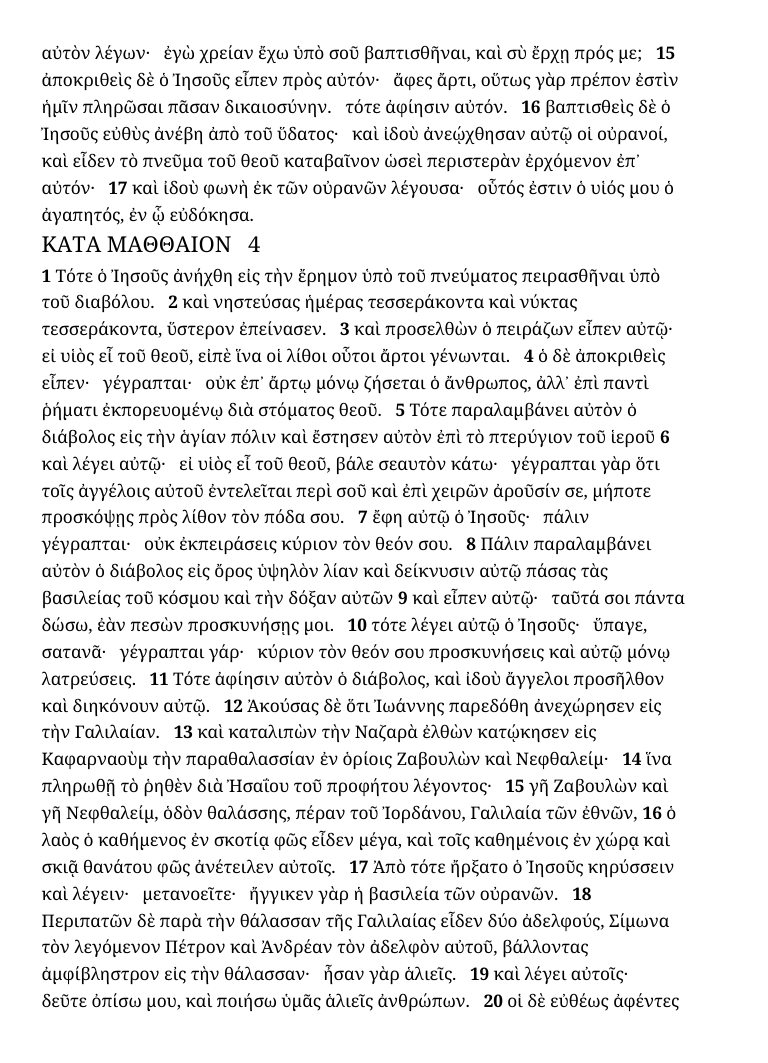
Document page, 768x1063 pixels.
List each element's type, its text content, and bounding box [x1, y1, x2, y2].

text ΚΑΤΑ ΜΑΘΘΑΙΟΝ 4 [41, 229, 685, 259]
text αὐτὸν λέγων· ἐγὼ χρείαν ἔχω ὑπὸ σοῦ βαπτισθῆναι, καὶ σὺ ἔρχῃ πρός με; 15 ἀποκριθεὶς δὲ ὁ Ἰησοῦς εἶπεν πρὸς αὐτόν· ἄφες ἄρτι, οὕτως γὰρ πρέπον ἐστὶν ἡμῖν πληρῶσαι πᾶσαν δικαιοσύνην. τότε ἀφίησιν αὐτόν. 16 βαπτισθεὶς δὲ ὁ Ἰησοῦς εὐθὺς ἀνέβη ἀπὸ τοῦ ὕδατος· καὶ ἰδοὺ ἀνεῴχθησαν αὐτῷ οἱ οὐρανοί, καὶ εἶδεν τὸ πνεῦμα τοῦ θεοῦ καταβαῖνον ὡσεὶ περιστερὰν ἐρχόμενον ἐπ᾽ αὐτόν· 17 καὶ ἰδοὺ φωνὴ ἐκ τῶν οὐρανῶν λέγουσα· οὗτός ἐστιν ὁ υἱός μου ὁ ἀγαπητός, ἐν ᾧ εὐδόκησα. [41, 41, 685, 226]
text 1 Τότε ὁ Ἰησοῦς ἀνήχθη εἰς τὴν ἔρημον ὑπὸ τοῦ πνεύματος πειρασθῆναι ὑπὸ τοῦ διαβόλου. 2 καὶ νηστεύσας ἡμέρας τεσσεράκοντα καὶ νύκτας τεσσεράκοντα, ὕστερον ἐπείνασεν. 3 καὶ προσελθὼν ὁ πειράζων εἶπεν αὐτῷ· εἰ υἱὸς εἶ τοῦ θεοῦ, εἰπὲ ἵνα οἱ λίθοι οὗτοι ἄρτοι γένωνται. 4 ὁ δὲ ἀποκριθεὶς εἶπεν· γέγραπται· οὐκ ἐπ᾽ ἄρτῳ μόνῳ ζήσεται ὁ ἄνθρωπος, ἀλλ᾽ ἐπὶ παντὶ ῥήματι ἐκπορευομένῳ διὰ στόματος θεοῦ. 5 Τότε παραλαμβάνει αὐτὸν ὁ διάβολος εἰς τὴν ἁγίαν πόλιν καὶ ἔστησεν αὐτὸν ἐπὶ τὸ πτερύγιον τοῦ ἱεροῦ 6 καὶ λέγει αὐτῷ· εἰ υἱὸς εἶ τοῦ θεοῦ, βάλε σεαυτὸν κάτω· γέγραπται γὰρ ὅτι τοῖς ἀγγέλοις αὐτοῦ ἐντελεῖται περὶ σοῦ καὶ ἐπὶ χειρῶν ἀροῦσίν σε, μήποτε προσκόψῃς πρὸς λίθον τὸν πόδα σου. 7 ἔφη αὐτῷ ὁ Ἰησοῦς· πάλιν γέγραπται· οὐκ ἐκπειράσεις κύριον τὸν θεόν σου. 8 Πάλιν παραλαμβάνει αὐτὸν ὁ διάβολος εἰς ὄρος ὑψηλὸν λίαν καὶ δείκνυσιν αὐτῷ πάσας τὰς βασιλείας τοῦ κόσμου καὶ τὴν δόξαν αὐτῶν 9 καὶ εἶπεν αὐτῷ· ταῦτά σοι πάντα δώσω, ἐὰν πεσὼν προσκυνήσῃς μοι. 10 τότε λέγει αὐτῷ ὁ Ἰησοῦς· ὕπαγε, σατανᾶ· γέγραπται γάρ· κύριον τὸν θεόν σου προσκυνήσεις καὶ αὐτῷ μόνῳ λατρεύσεις. 11 Τότε ἀφίησιν αὐτὸν ὁ διάβολος, καὶ ἰδοὺ ἄγγελοι προσῆλθον καὶ διηκόνουν αὐτῷ. 12 Ἀκούσας δὲ ὅτι Ἰωάννης παρεδόθη ἀνεχώρησεν εἰς τὴν Γαλιλαίαν. 13 καὶ καταλιπὼν τὴν Ναζαρὰ ἐλθὼν κατῴκησεν εἰς Καφαρναοὺμ τὴν παραθαλασσίαν ἐν ὁρίοις Ζαβουλὼν καὶ Νεφθαλείμ· 14 ἵνα πληρωθῇ τὸ ῥηθὲν διὰ Ἠσαΐου τοῦ προφήτου λέγοντος· 15 γῆ Ζαβουλὼν καὶ γῆ Νεφθαλείμ, ὁδὸν θαλάσσης, πέραν τοῦ Ἰορδάνου, Γαλιλαία τῶν ἐθνῶν, 16 ὁ λαὸς ὁ καθήμενος ἐν σκοτίᾳ φῶς εἶδεν μέγα, καὶ τοῖς καθημένοις ἐν χώρᾳ καὶ σκιᾷ θανάτου φῶς ἀνέτειλεν αὐτοῖς. 17 Ἀπὸ τότε ἤρξατο ὁ Ἰησοῦς κηρύσσειν καὶ λέγειν· μετανοεῖτε· ἤγγικεν γὰρ ἡ βασιλεία τῶν οὐρανῶν. 18 Περιπατῶν δὲ παρὰ τὴν θάλασσαν τῆς Γαλιλαίας εἶδεν δύο ἀδελφούς, Σίμωνα τὸν λεγόμενον Πέτρον καὶ Ἀνδρέαν τὸν ἀδελφὸν αὐτοῦ, βάλλοντας ἀμφίβληστρον εἰς τὴν θάλασσαν· ἦσαν γὰρ ἁλιεῖς. 19 καὶ λέγει αὐτοῖς· δεῦτε ὀπίσω μου, καὶ ποιήσω ὑμᾶς ἁλιεῖς ἀνθρώπων. 20 οἱ δὲ εὐθέως ἀφέντες [41, 264, 685, 1013]
